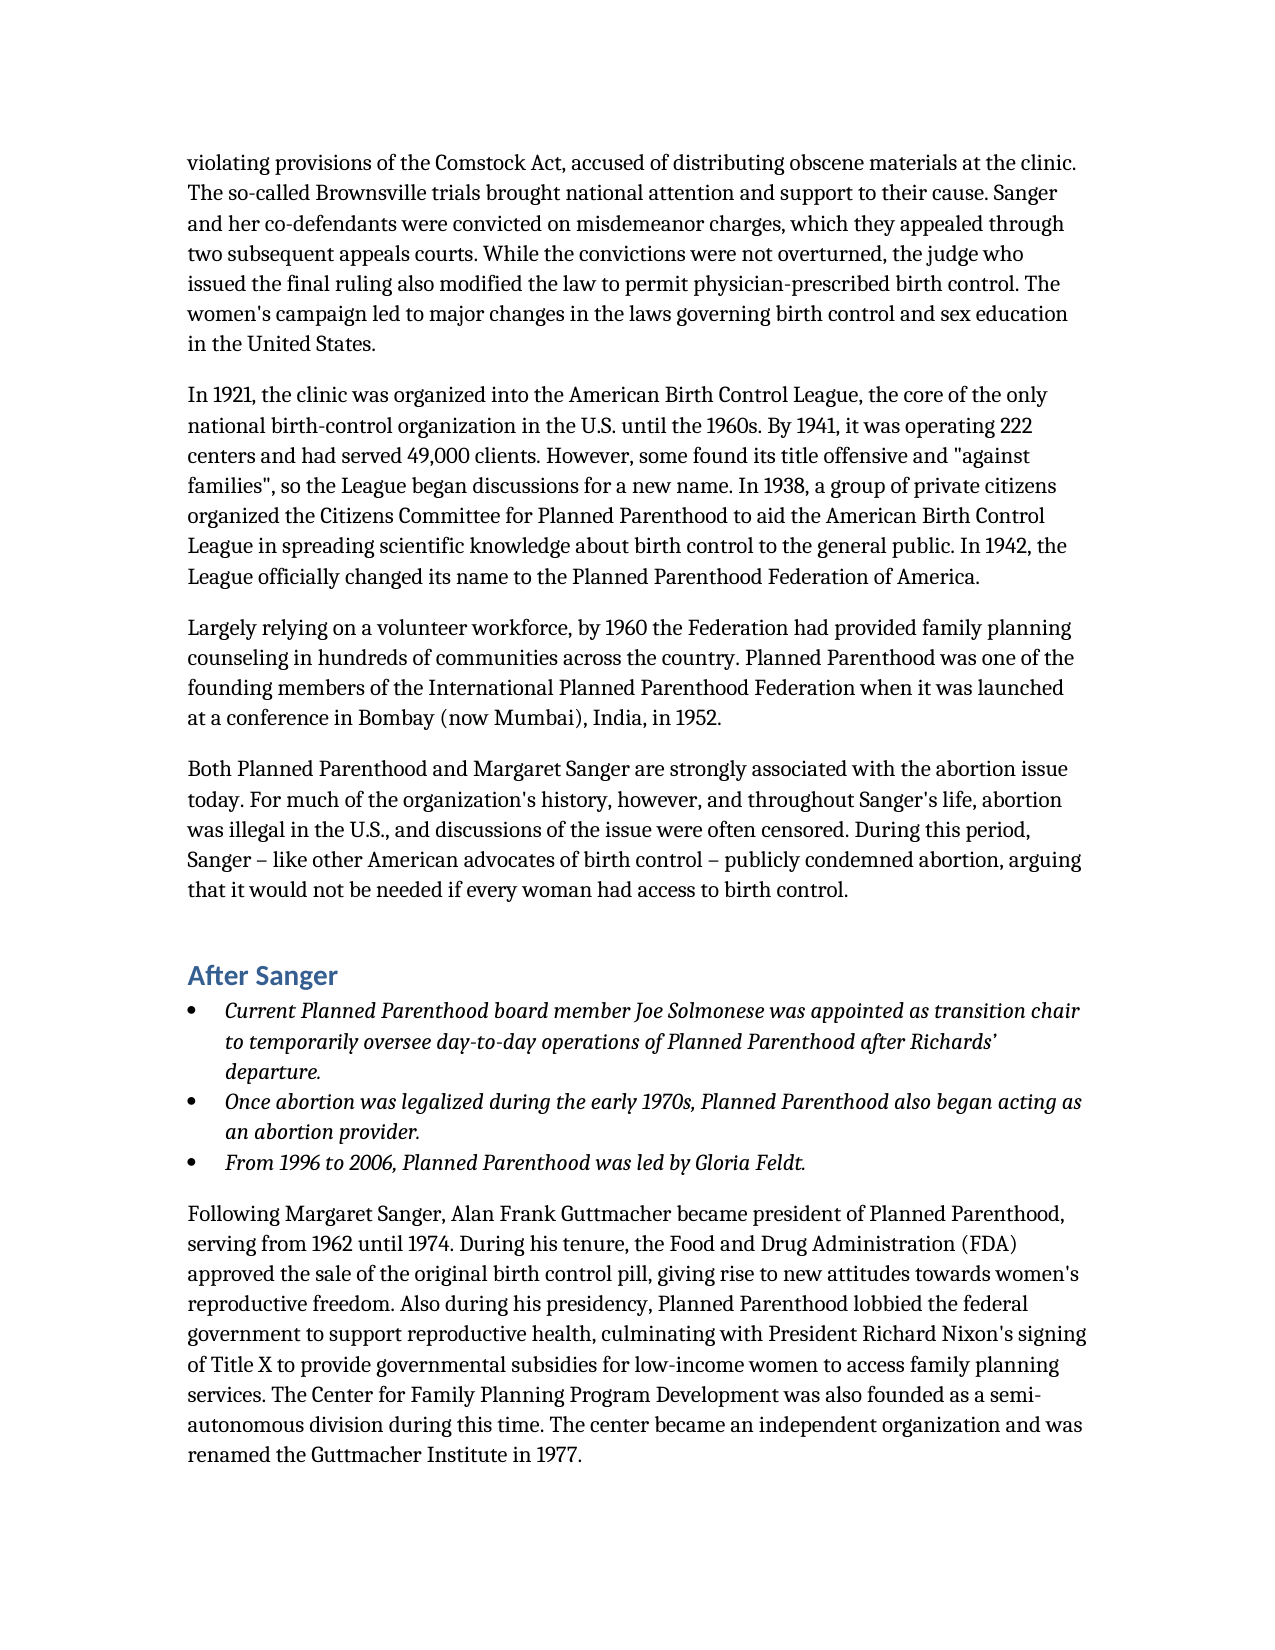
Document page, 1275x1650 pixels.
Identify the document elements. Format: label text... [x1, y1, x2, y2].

text Both Planned Parenthood and Margaret Sanger are strongly associated with the abortion issue today. For much of the organization's history, however, and throughout Sanger's life, abortion was illegal in the U.S., and discussions of the issue were often censored. During this period, Sanger – like other American advocates of birth control – publicly condemned abortion, arguing that it would not be needed if every woman had access to birth control. [187, 756, 1087, 903]
text Largely relying on a volunteer workforce, by 1960 the Federation had provided family planning counseling in hundreds of communities across the country. Planned Parenthood was one of the founding members of the International Planned Parenthood Federation when it was launched at a conference in Bombay (now Mumbai), India, in 1952. [187, 614, 1087, 732]
list From 1996 to 2006, Planned Parenthood was led by Gloria Feldt. [187, 1149, 1087, 1176]
text In 1921, the clinic was organized into the American Birth Control League, the core of the only national birth-control organization in the U.S. until the 1960s. By 1941, it was operating 222 centers and had served 49,000 clients. However, some found its title offensive and "against families", so the League began discussions for a new name. In 1938, a group of private citizens organized the Citizens Committee for Planned Parenthood to aid the American Birth Control League in spreading scientific knowledge about birth control to the general public. In 1942, the League officially changed its name to the Planned Parenthood Federation of America. [187, 382, 1087, 590]
subtitle After Sanger [187, 957, 1087, 993]
list Once abortion was legalized during the early 1970s, Planned Parenthood also began acting as an abortion provider. [187, 1089, 1087, 1145]
text Following Margaret Sanger, Alan Frank Guttmacher became president of Planned Parenthood, serving from 1962 until 1974. During his tenure, the Food and Drug Administration (FDA) approved the sale of the original birth control pill, giving rise to new attitudes towards women's reproductive freedom. Also during his presidency, Planned Parenthood lobbied the federal government to support reproductive health, culminating with President Richard Nixon's signing of Title X to provide governmental subsidies for low-income women to access family planning services. The Center for Family Planning Program Development was also founded as a semi-autonomous division during this time. The center became an independent organization and was renamed the Guttmacher Institute in 1977. [187, 1200, 1087, 1468]
list Current Planned Parenthood board member Joe Solmonese was appointed as transition chair to temporarily oversee day-to-day operations of Planned Parenthood after Richards’ departure. [187, 998, 1087, 1085]
text violating provisions of the Comstock Act, accused of distributing obscene materials at the clinic. The so-called Brownsville trials brought national attention and support to their cause. Sanger and her co-defendants were convicted on misdemeanor charges, which they appealed through two subsequent appeals courts. While the convictions were not overturned, the judge who issued the final ruling also modified the law to permit physician-prescribed birth control. The women's campaign led to major changes in the laws governing birth control and sex education in the United States. [187, 150, 1087, 358]
